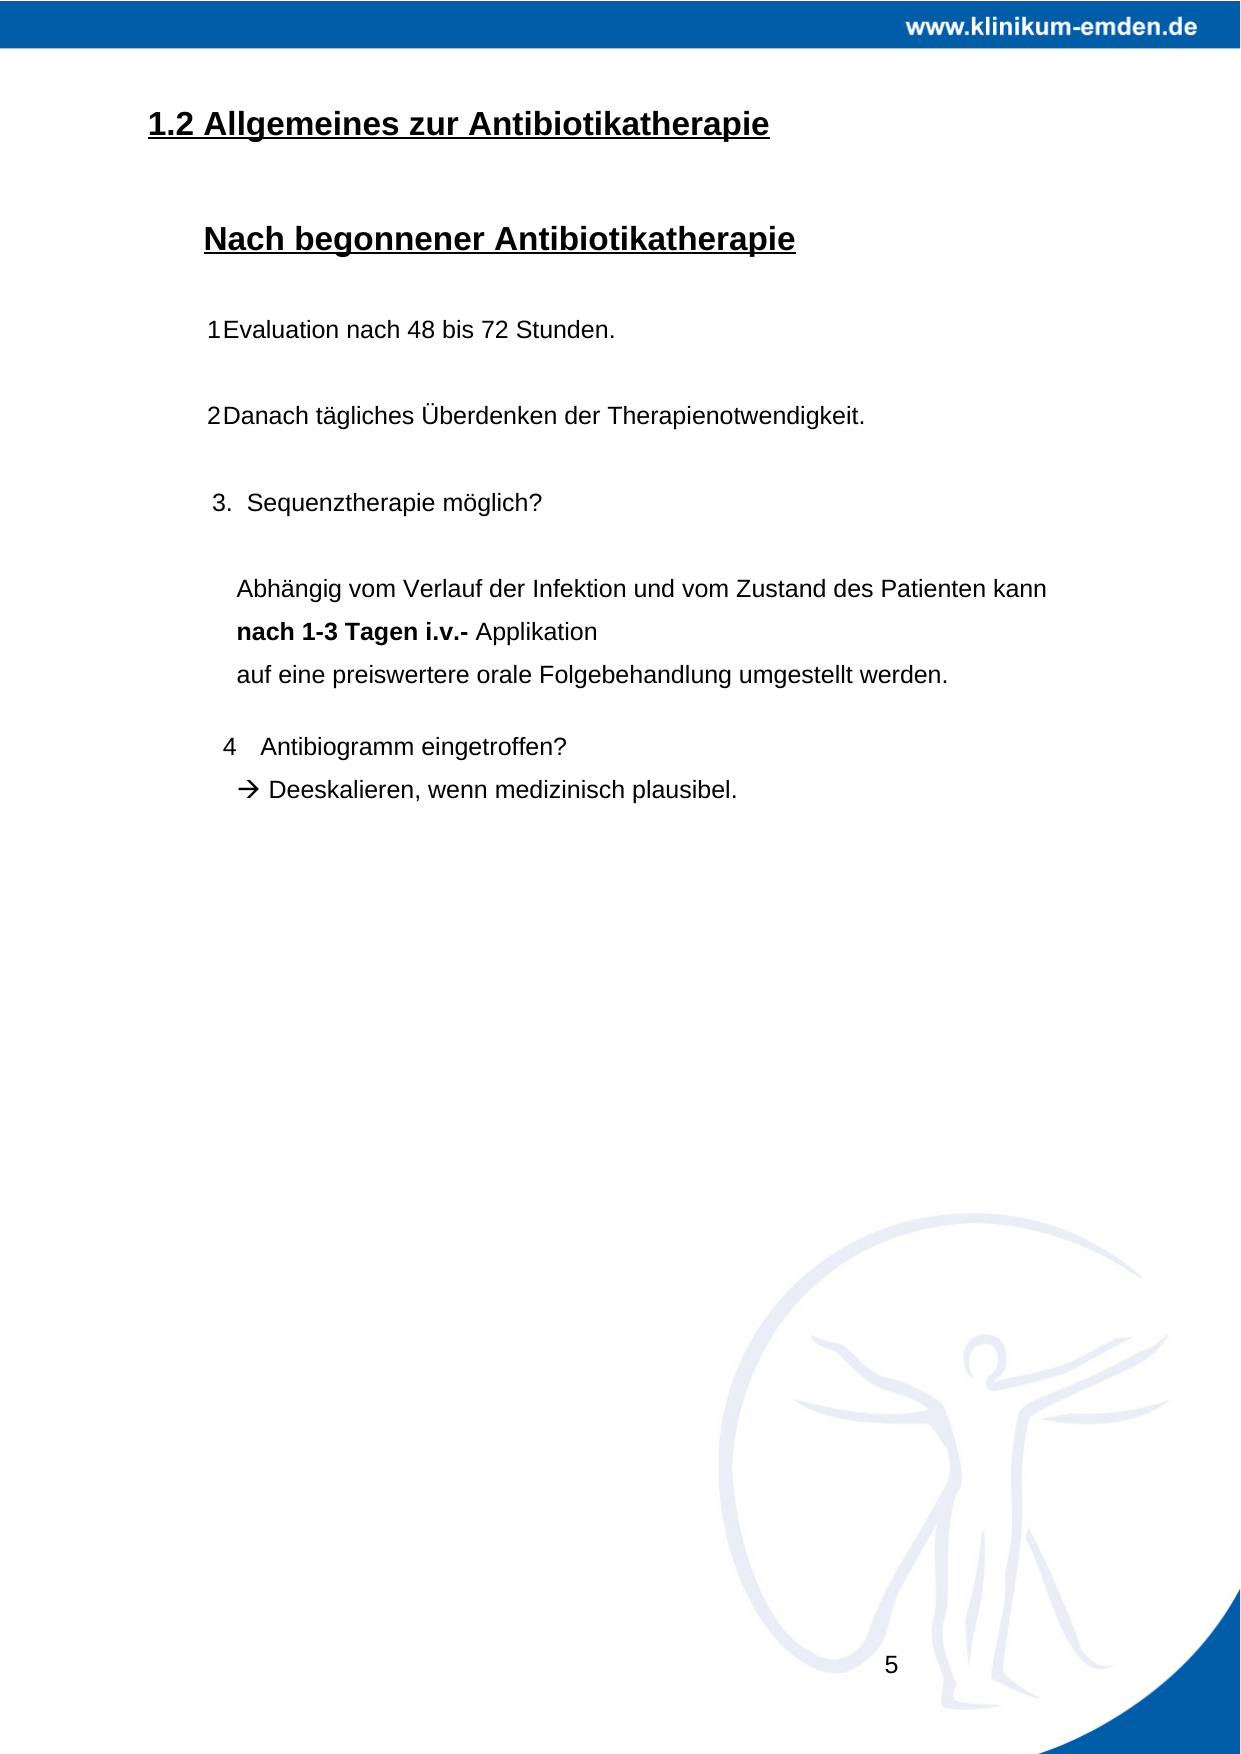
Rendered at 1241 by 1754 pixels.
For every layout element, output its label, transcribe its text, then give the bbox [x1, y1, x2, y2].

list Danach tägliches Überdenken der Therapienotwendigkeit. [207, 401, 1137, 430]
text 1.2 Allgemeines zur Antibiotikatherapie [148, 104, 1137, 142]
text 3. Sequenztherapie möglich? [177, 487, 1137, 516]
text auf eine preiswertere orale Folgebehandlung umgestellt werden. [236, 660, 1137, 689]
text nach 1-3 Tagen i.v.- Applikation [236, 617, 1137, 646]
text  Deeskalieren, wenn medizinisch plausibel. [236, 775, 1137, 804]
text Nach begonnener Antibiotikatherapie [148, 219, 1137, 257]
picture [0, 1, 1241, 1754]
text Abhängig vom Verlauf der Infektion und vom Zustand des Patienten kann [236, 574, 1137, 602]
list Evaluation nach 48 bis 72 Stunden. [207, 315, 1137, 344]
list Antibiogramm eingetroffen? [223, 732, 1137, 761]
